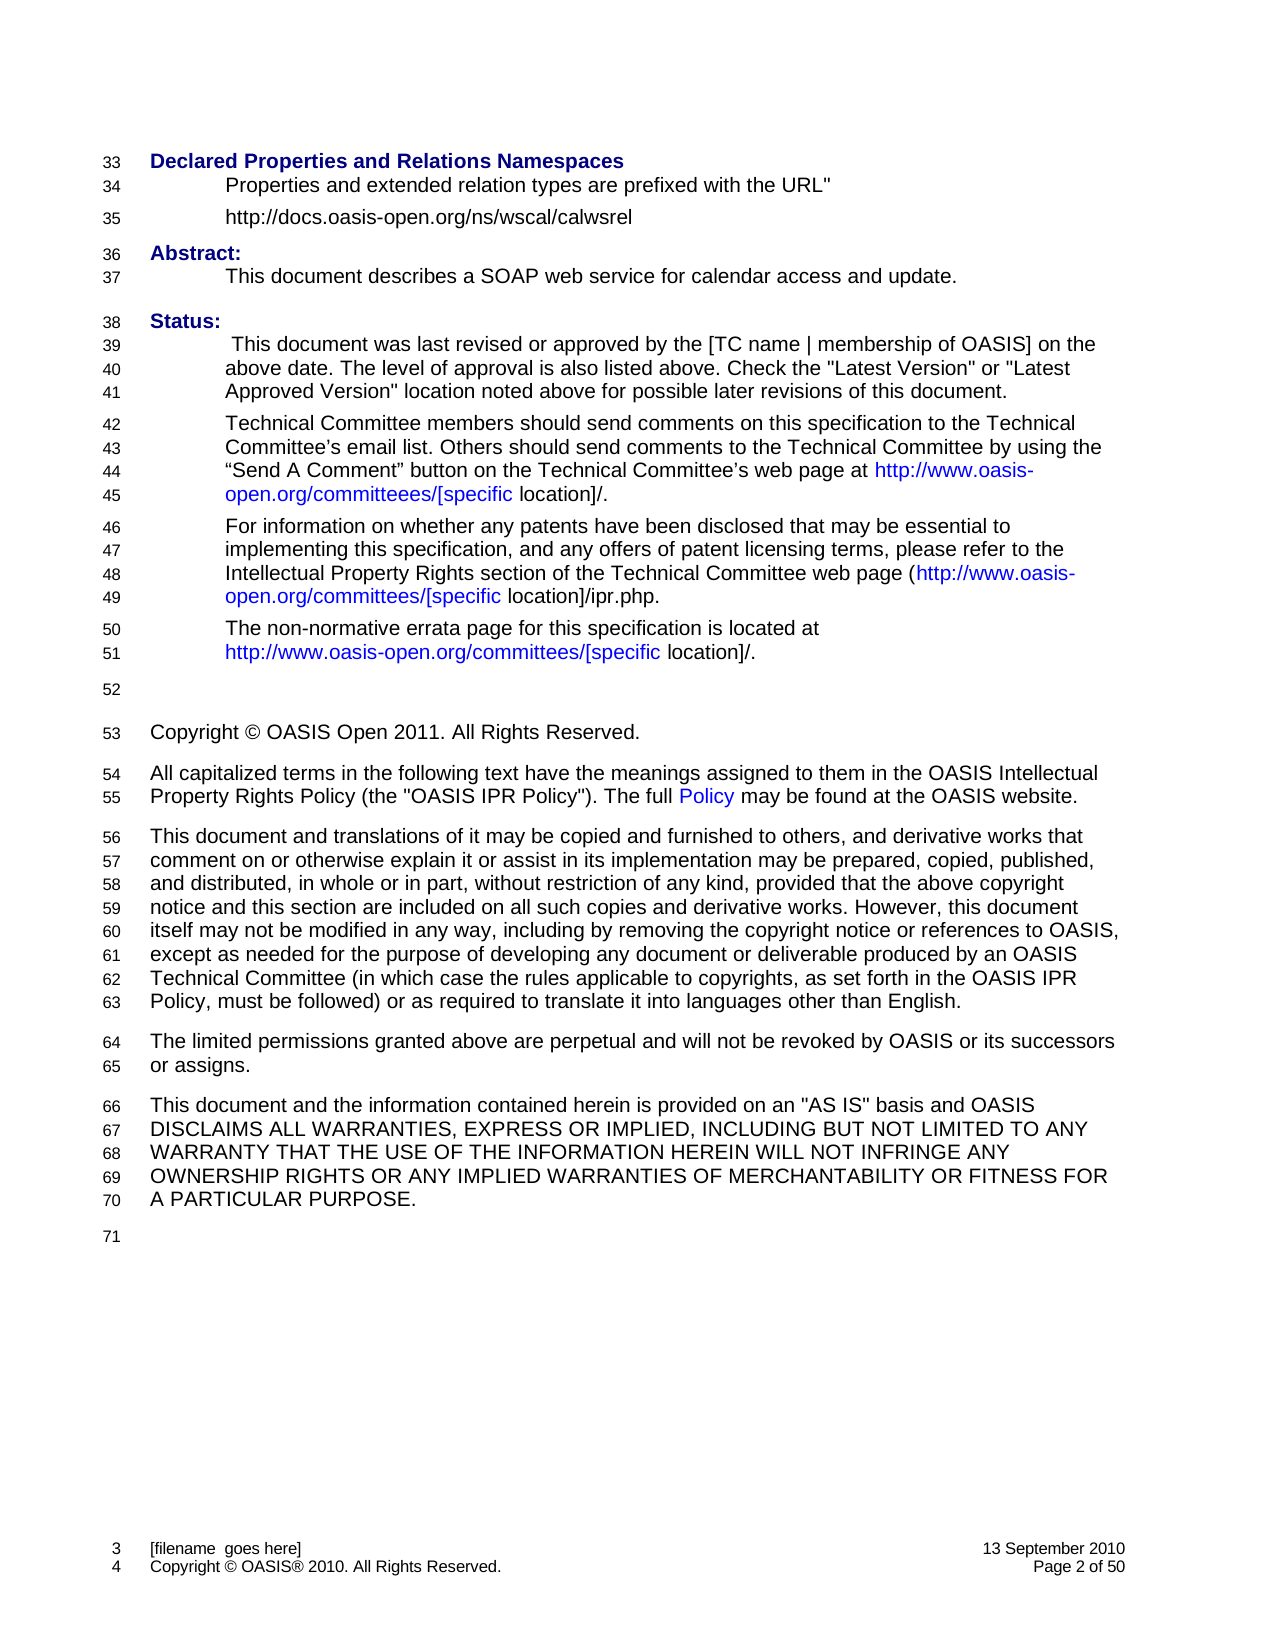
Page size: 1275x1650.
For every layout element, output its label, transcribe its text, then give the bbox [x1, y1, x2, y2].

title Status: [150, 309, 1125, 333]
title This document describes a SOAP web service for calendar access and update. [225, 265, 1125, 288]
text All capitalized terms in the following text have the meanings assigned to them in the OASIS Intellectual Property Rights Policy (the "OASIS IPR Policy"). The full Policy may be found at the OASIS website. [150, 761, 1125, 808]
title Properties and extended relation types are prefixed with the URL" [225, 173, 1125, 197]
text http://docs.oasis-open.org/ns/wscal/calwsrel [225, 205, 1125, 229]
title This document was last revised or approved by the [TC name | membership of OASIS] on the above date. The level of approval is also listed above. Check the "Latest Version" or "Latest Approved Version" location noted above for possible later revisions of this document. [225, 333, 1125, 403]
title Declared Properties and Relations Namespaces [150, 150, 1125, 173]
title The non-normative errata page for this specification is located at http://www.oasis-open.org/committees/[specific location]/. [225, 617, 1125, 664]
title Technical Committee members should send comments on this specification to the Technical Committee’s email list. Others should send comments to the Technical Committee by using the “Send A Comment” button on the Technical Committee’s web page at http://www.oasis-open.org/committeees/[specific location]/. [225, 412, 1125, 506]
title For information on whether any patents have been disclosed that may be essential to implementing this specification, and any offers of patent licensing terms, please refer to the Intellectual Property Rights section of the Technical Committee web page (http://www.oasis-open.org/committees/[specific location]/ipr.php. [225, 514, 1125, 608]
title Abstract: [150, 241, 1125, 265]
text The limited permissions granted above are perpetual and will not be revoked by OASIS or its successors or assigns. [150, 1030, 1125, 1077]
text This document and translations of it may be copied and furnished to others, and derivative works that comment on or otherwise explain it or assist in its implementation may be prepared, copied, published, and distributed, in whole or in part, without restriction of any kind, provided that the above copyright notice and this section are included on all such copies and derivative works. However, this document itself may not be modified in any way, including by removing the copyright notice or references to OASIS, except as needed for the purpose of developing any document or deliverable produced by an OASIS Technical Committee (in which case the rules applicable to copyrights, as set forth in the OASIS IPR Policy, must be followed) or as required to translate it into languages other than English. [150, 825, 1125, 1013]
text Copyright © OASIS Open 2011. All Rights Reserved. [150, 721, 1125, 744]
text This document and the information contained herein is provided on an "AS IS" basis and OASIS DISCLAIMS ALL WARRANTIES, EXPRESS OR IMPLIED, INCLUDING BUT NOT LIMITED TO ANY WARRANTY THAT THE USE OF THE INFORMATION HEREIN WILL NOT INFRINGE ANY OWNERSHIP RIGHTS OR ANY IMPLIED WARRANTIES OF MERCHANTABILITY OR FITNESS FOR A PARTICULAR PURPOSE. [150, 1093, 1125, 1211]
